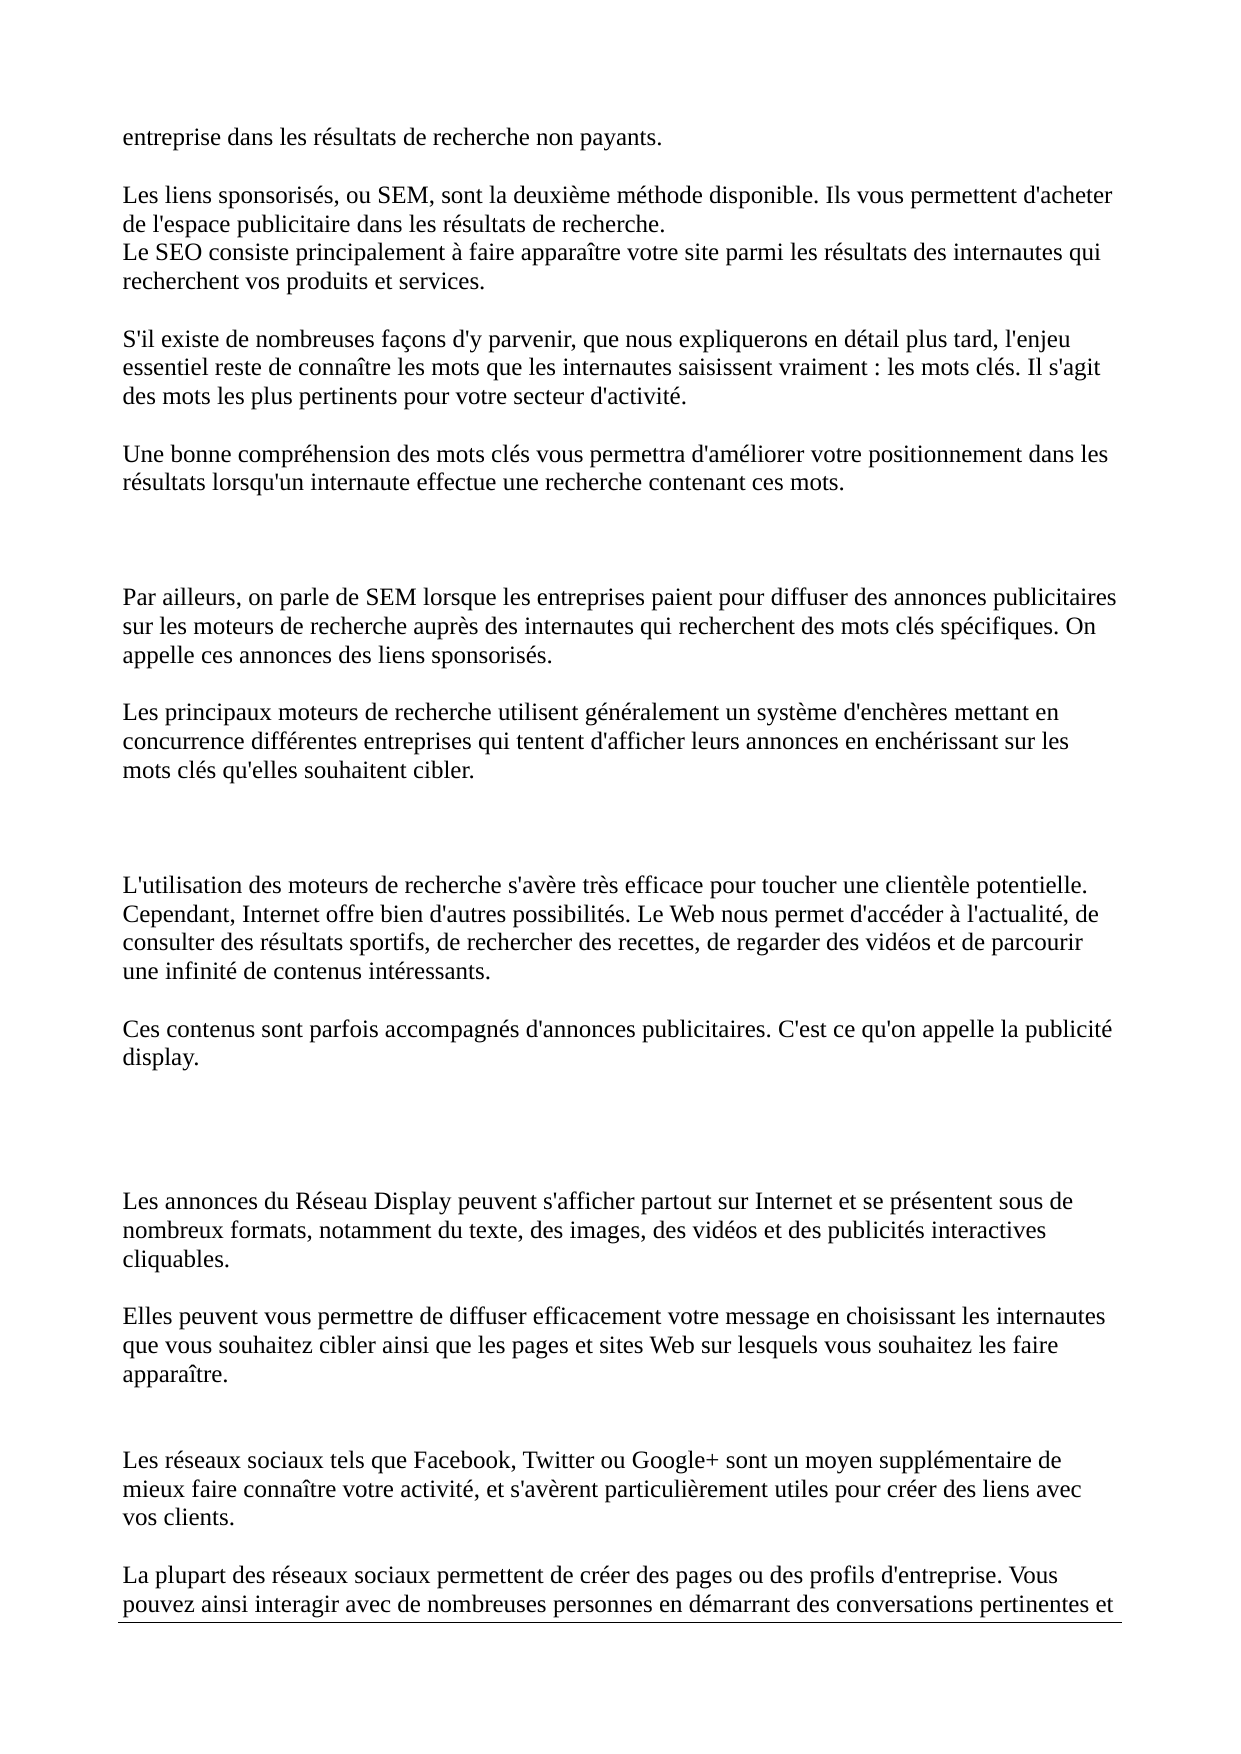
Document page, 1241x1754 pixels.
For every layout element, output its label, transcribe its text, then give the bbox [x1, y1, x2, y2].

text entreprise dans les résultats de recherche non payants. Les liens sponsorisés, ou SEM, sont la deuxième méthode disponible. Ils vous permettent d'acheter de l'espace publicitaire dans les résultats de recherche. Le SEO consiste principalement à faire apparaître votre site parmi les résultats des internautes qui recherchent vos produits et services. S'il existe de nombreuses façons d'y parvenir, que nous expliquerons en détail plus tard, l'enjeu essentiel reste de connaître les mots que les internautes saisissent vraiment : les mots clés. Il s'agit des mots les plus pertinents pour votre secteur d'activité. Une bonne compréhension des mots clés vous permettra d'améliorer votre positionnement dans les résultats lorsqu'un internaute effectue une recherche contenant ces mots. Par ailleurs, on parle de SEM lorsque les entreprises paient pour diffuser des annonces publicitaires sur les moteurs de recherche auprès des internautes qui recherchent des mots clés spécifiques. On appelle ces annonces des liens sponsorisés. Les principaux moteurs de recherche utilisent généralement un système d'enchères mettant en concurrence différentes entreprises qui tentent d'afficher leurs annonces en enchérissant sur les mots clés qu'elles souhaitent cibler. L'utilisation des moteurs de recherche s'avère très efficace pour toucher une clientèle potentielle. Cependant, Internet offre bien d'autres possibilités. Le Web nous permet d'accéder à l'actualité, de consulter des résultats sportifs, de rechercher des recettes, de regarder des vidéos et de parcourir une infinité de contenus intéressants. Ces contenus sont parfois accompagnés d'annonces publicitaires. C'est ce qu'on appelle la publicité display. Les annonces du Réseau Display peuvent s'afficher partout sur Internet et se présentent sous de nombreux formats, notamment du texte, des images, des vidéos et des publicités interactives cliquables. Elles peuvent vous permettre de diffuser efficacement votre message en choisissant les internautes que vous souhaitez cibler ainsi que les pages et sites Web sur lesquels vous souhaitez les faire apparaître. Les réseaux sociaux tels que Facebook, Twitter ou Google+ sont un moyen supplémentaire de mieux faire connaître votre activité, et s'avèrent particulièrement utiles pour créer des liens avec vos clients. La plupart des réseaux sociaux permettent de créer des pages ou des profils d'entreprise. Vous pouvez ainsi interagir avec de nombreuses personnes en démarrant des conversations pertinentes et [118, 118, 1122, 1622]
